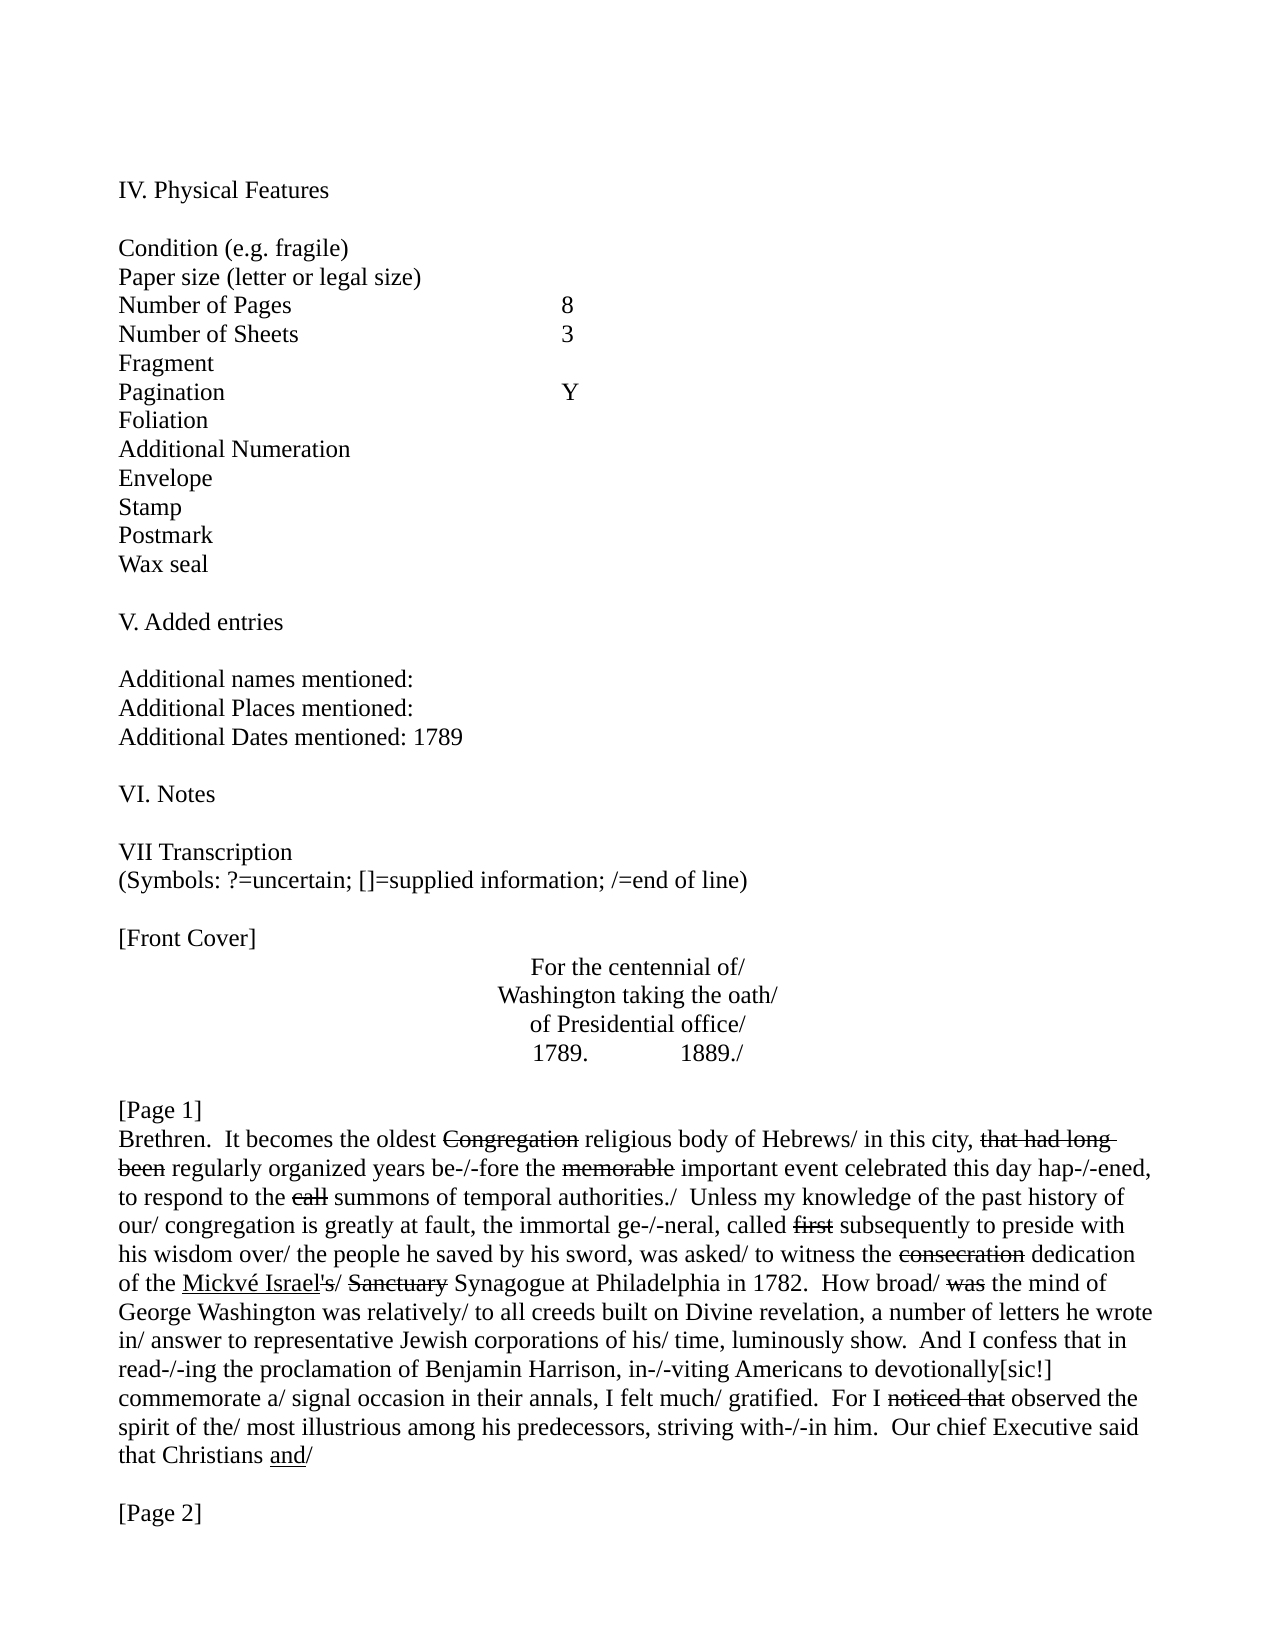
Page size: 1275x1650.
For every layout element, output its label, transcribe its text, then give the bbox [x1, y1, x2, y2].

text IV. Physical Features [118, 176, 1157, 204]
text [Front Cover] [118, 923, 1157, 952]
text Foliation [118, 406, 1157, 434]
text Additional Places mentioned: [118, 693, 1157, 722]
text Brethren. It becomes the oldest Congregation religious body of Hebrews/ in this city, that had long been regularly organized years be-/-fore the memorable important event celebrated this day hap-/-ened, to respond to the call summons of temporal authorities./ Unless my knowledge of the past history of our/ congregation is greatly at fault, the immortal ge-/-neral, called first subsequently to preside with his wisdom over/ the people he saved by his sword, was asked/ to witness the consecration dedication of the Mickvé Israel's/ Sanctuary Synagogue at Philadelphia in 1782. How broad/ was the mind of George Washington was relatively/ to all creeds built on Divine revelation, a number of letters he wrote in/ answer to representative Jewish corporations of his/ time, luminously show. And I confess that in read-/-ing the proclamation of Benjamin Harrison, in-/-viting Americans to devotionally[sic!] commemorate a/ signal occasion in their annals, I felt much/ gratified. For I noticed that observed the spirit of the/ most illustrious among his predecessors, striving with-/-in him. Our chief Executive said that Christians and/ [118, 1124, 1157, 1469]
text Additional Dates mentioned: 1789 [118, 722, 1157, 751]
text Additional Numeration [118, 434, 1157, 463]
text V. Added entries [118, 607, 1157, 636]
text VI. Notes [118, 779, 1157, 808]
text of Presidential office/ [118, 1009, 1157, 1038]
text (Symbols: ?=uncertain; []=supplied information; /=end of line) [118, 866, 1157, 894]
text Postma rk [118, 521, 1157, 549]
text Stamp [118, 492, 1157, 521]
text Condition (e.g. fragile) [118, 233, 1157, 262]
text [Page 1] [118, 1096, 1157, 1124]
text 1789. 1889./ [118, 1038, 1157, 1067]
text Number of Pages 8 [118, 291, 1157, 319]
text Fragment [118, 348, 1157, 377]
text Envelope [118, 463, 1157, 492]
text Additional names mentioned: [118, 664, 1157, 693]
text Paper size (letter or legal size) [118, 262, 1157, 291]
text Number of Sheets 3 [118, 319, 1157, 348]
text [Page 2] [118, 1498, 1157, 1527]
text VII Transcription [118, 837, 1157, 866]
text For the centennial of/ Washington taking the oath/ [118, 952, 1157, 1009]
text Wax seal [118, 549, 1157, 578]
text Pagination Y [118, 377, 1157, 406]
